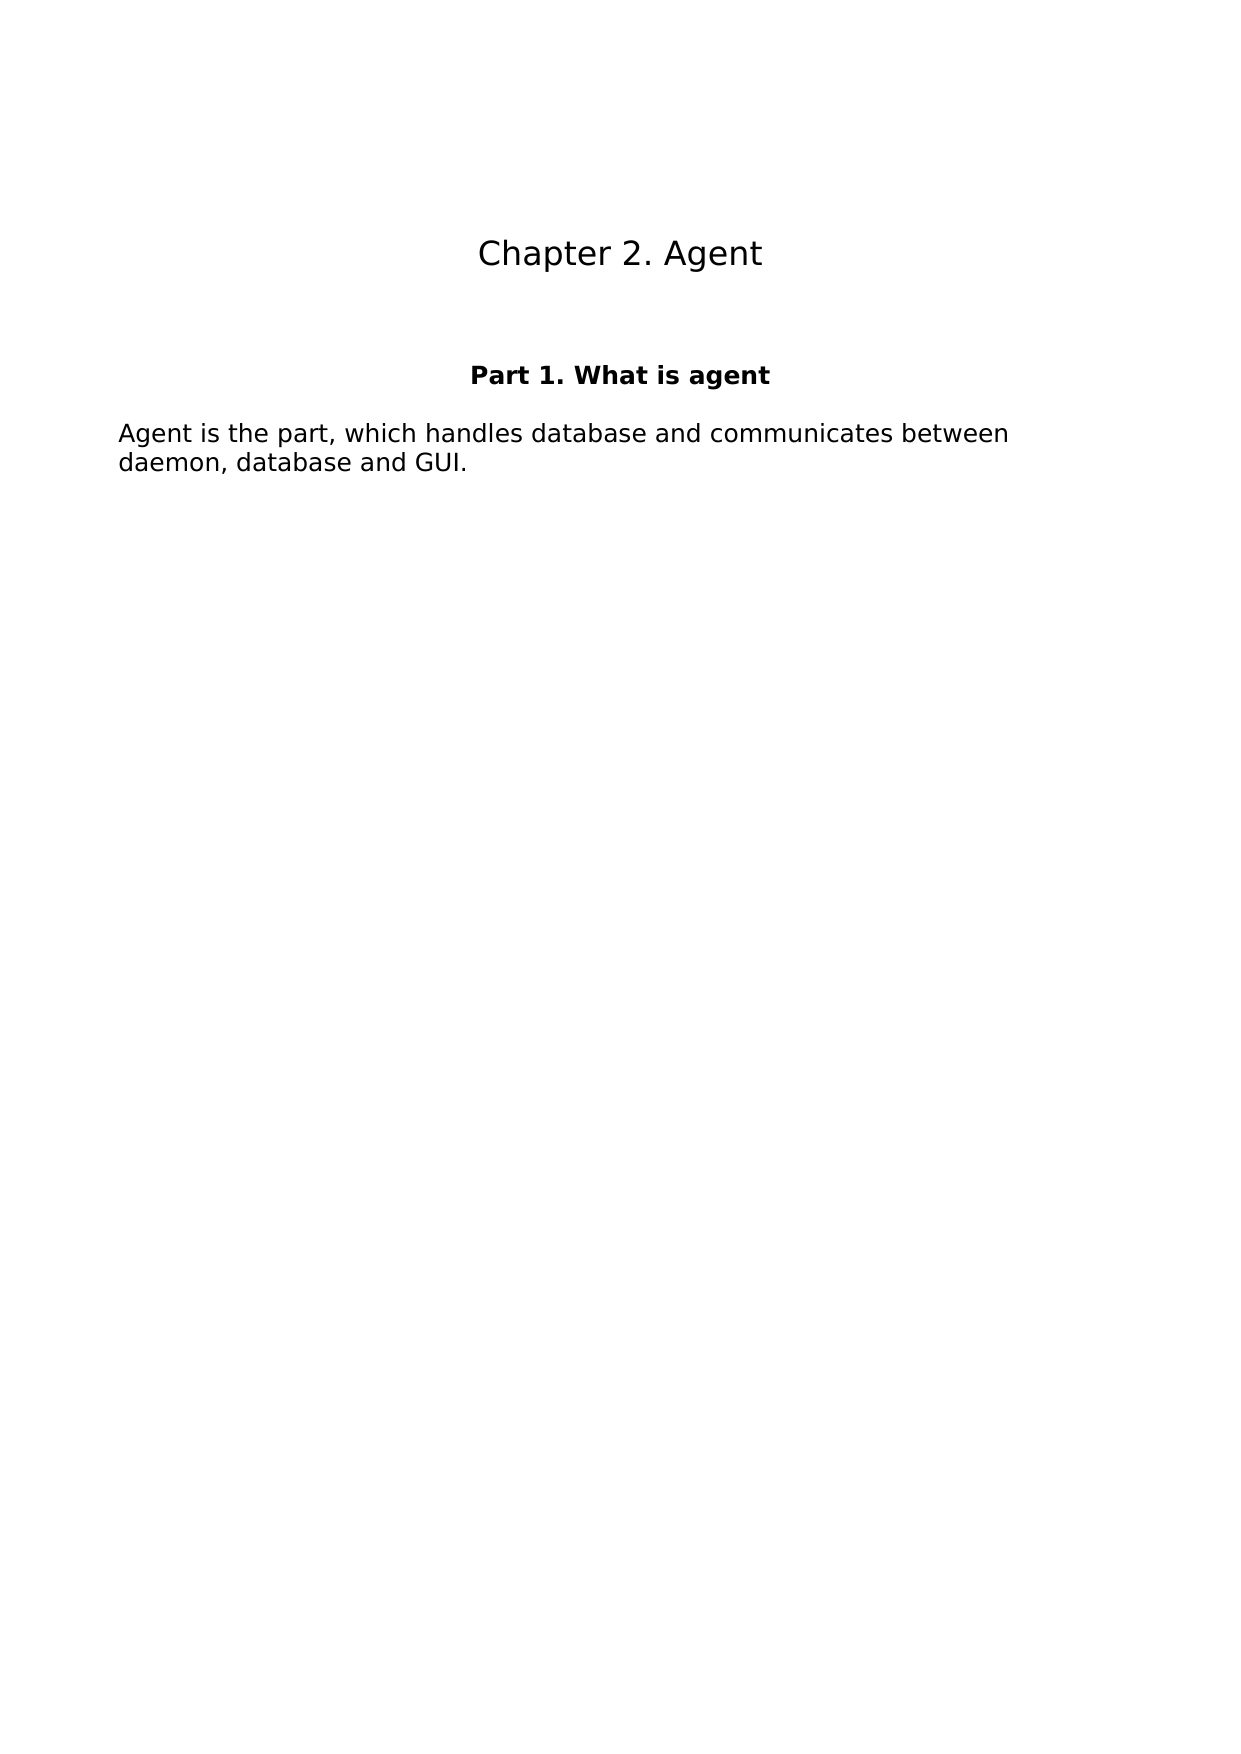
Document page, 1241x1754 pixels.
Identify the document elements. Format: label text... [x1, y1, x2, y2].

text Chapter 2. Agent [118, 235, 1122, 274]
text Agent is the part, which handles database and communicates between daemon, database and GUI. [118, 419, 1122, 478]
text Part 1. What is agent [118, 361, 1122, 390]
